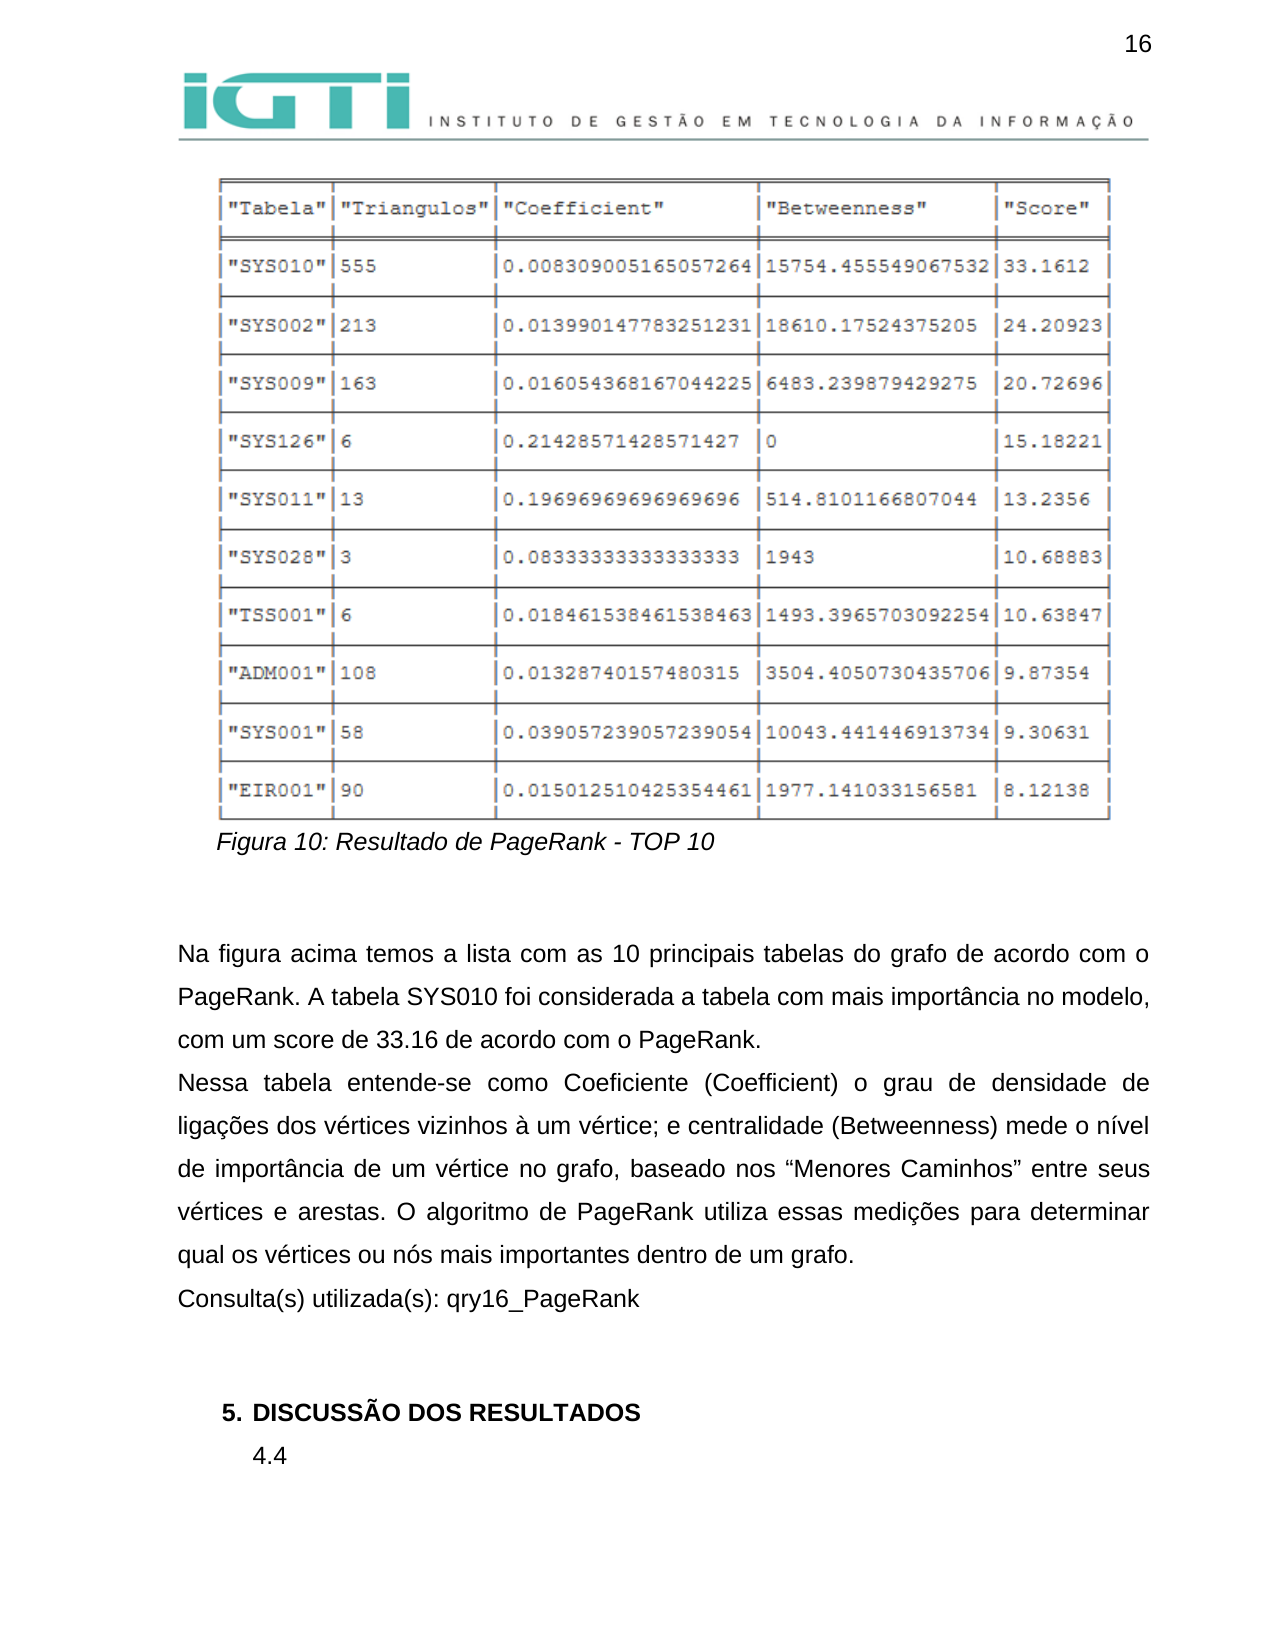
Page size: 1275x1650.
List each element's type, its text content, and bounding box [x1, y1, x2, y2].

list DISCUSSÃO DOS RESULTADOS [222, 1398, 1152, 1426]
text Na figura acima temos a lista com as 10 principais tabelas do grafo de acordo com o PageRank. A tabela SYS010 foi considerada a tabela com mais importância no modelo, com um score de 33.16 de acordo com o PageRank. [177, 939, 1152, 1054]
text Nessa tabela entende-se como Coeficiente (Coefficient) o grau de densidade de ligações dos vértices vizinhos à um vértice; e centralidade (Betweenness) mede o nível de importância de um vértice no grafo, baseado nos “Menores Caminhos” entre seus vértices e arestas. O algoritmo de PageRank utiliza essas medições para determinar qual os vértices ou nós mais importantes dentro de um grafo. [177, 1068, 1152, 1269]
text Figura 10: Resultado de PageRank - TOP 10 [216, 828, 1113, 856]
picture [216, 177, 1113, 828]
text Consulta(s) utilizada(s): qry16_PageRank [177, 1284, 1152, 1312]
picture [178, 59, 1151, 151]
